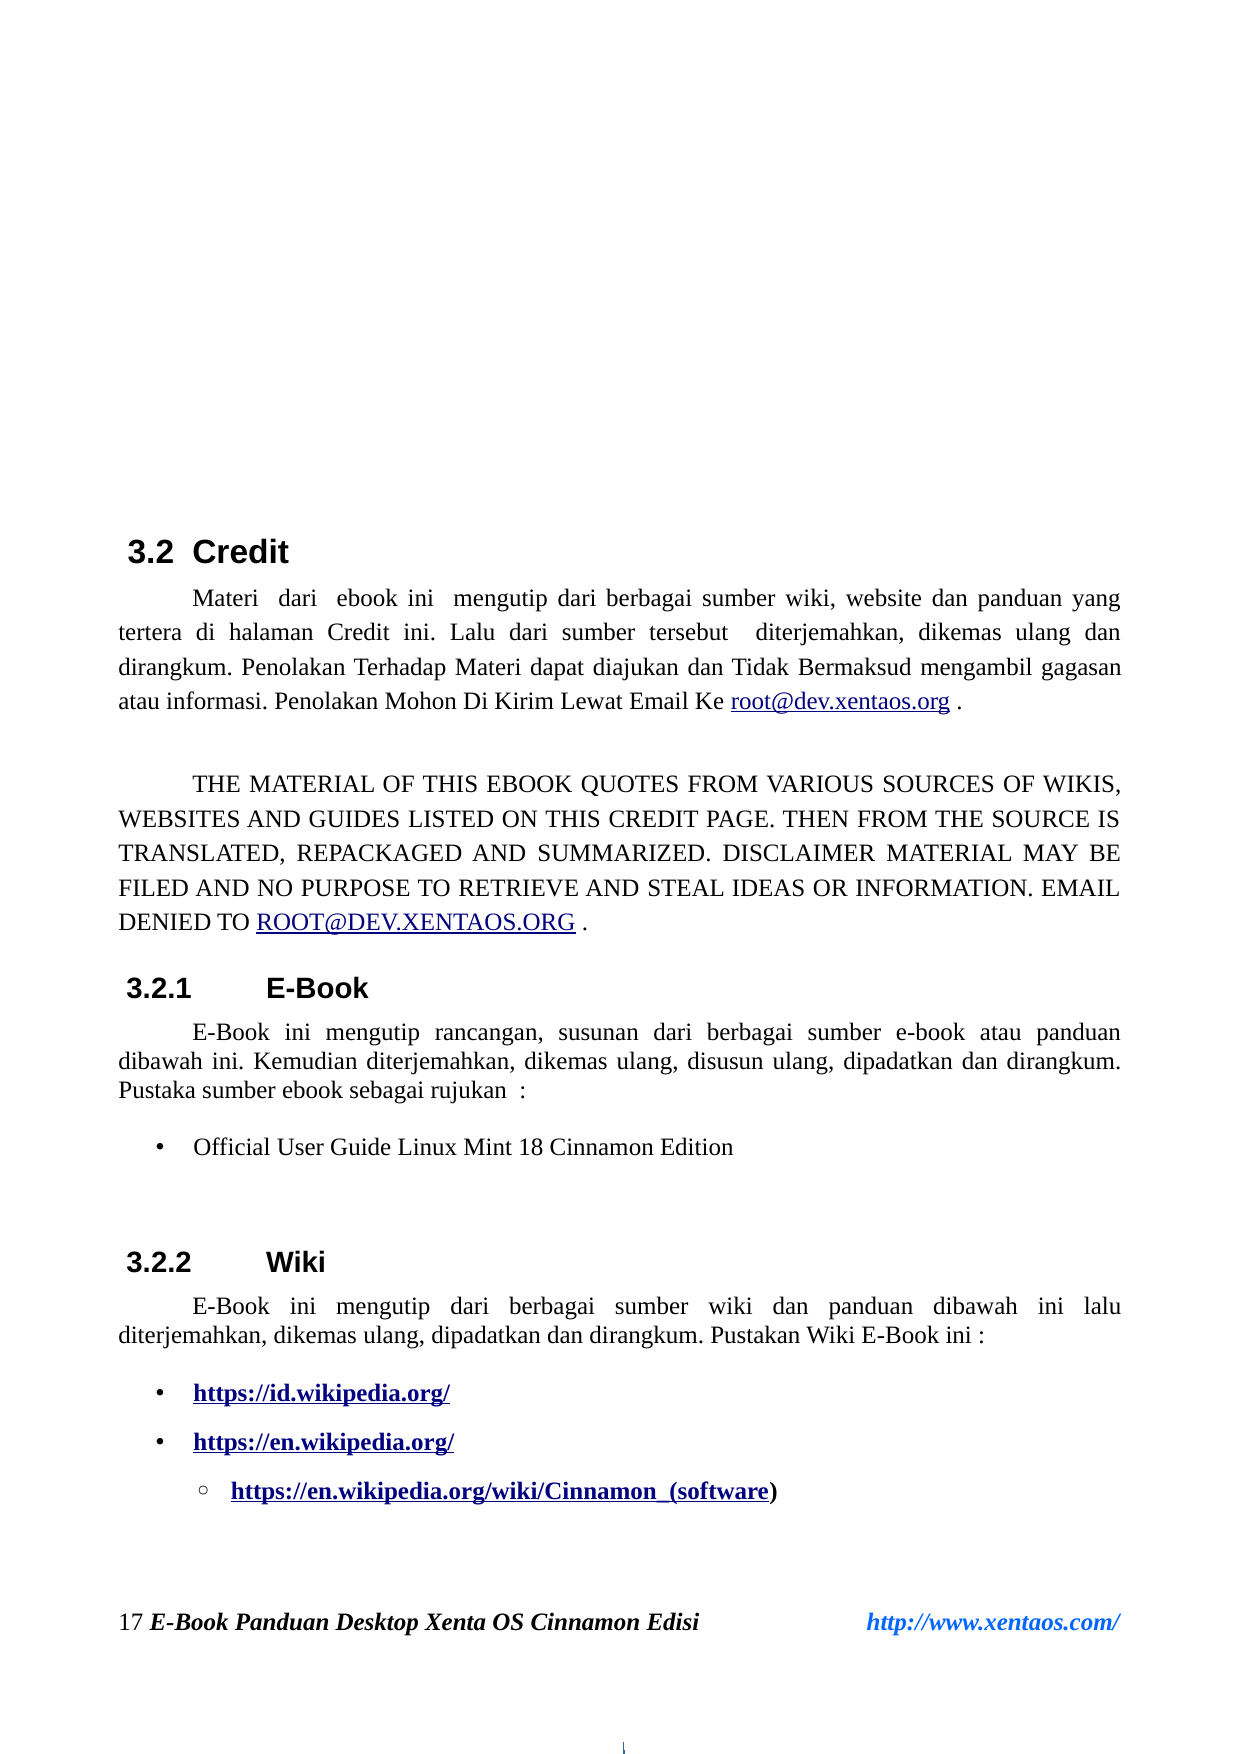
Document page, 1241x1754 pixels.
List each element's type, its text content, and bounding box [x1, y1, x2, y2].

list https://id.wikipedia.org/ [156, 1378, 1122, 1406]
subtitle Credit [118, 531, 1122, 570]
text THE MATERIAL OF THIS EBOOK QUOTES FROM VARIOUS SOURCES OF WIKIS, WEBSITES AND GUIDES LISTED ON THIS CREDIT PAGE. THEN FROM THE SOURCE IS TRANSLATED, REPACKAGED AND SUMMARIZED. DISCLAIMER MATERIAL MAY BE FILED AND NO PURPOSE TO RETRIEVE AND STEAL IDEAS OR INFORMATION. EMAIL DENIED TO ROOT@DEV.XENTAOS.ORG . [118, 735, 1122, 936]
list Official User Guide Linux Mint 18 Cinnamon Edition [156, 1132, 1122, 1161]
subtitle E-Book [118, 971, 1122, 1005]
text E-Book ini mengutip rancangan, susunan dari berbagai sumber e-book atau panduan dibawah ini. Kemudian diterjemahkan, dikemas ulang, disusun ulang, dipadatkan dan dirangkum. Pustaka sumber ebook sebagai rujukan : [118, 1017, 1122, 1104]
text E-Book ini mengutip dari berbagai sumber wiki dan panduan dibawah ini lalu diterjemahkan, dikemas ulang, dipadatkan dan dirangkum. Pustakan Wiki E-Book ini : [118, 1291, 1122, 1349]
subtitle Wiki [118, 1245, 1122, 1279]
list https://en.wikipedia.org/ [156, 1427, 1122, 1455]
text Materi dari ebook ini mengutip dari berbagai sumber wiki, website dan panduan yang tertera di halaman Credit ini. Lalu dari sumber tersebut diterjemahkan, dikemas ulang dan dirangkum. Penolakan Terhadap Materi dapat diajukan dan Tidak Bermaksud mengambil gagasan atau informasi. Penolakan Mohon Di Kirim Lewat Email Ke root@dev.xentaos.org . [118, 583, 1122, 715]
list https://en.wikipedia.org/wiki/Cinnamon_(software) [193, 1476, 1122, 1504]
